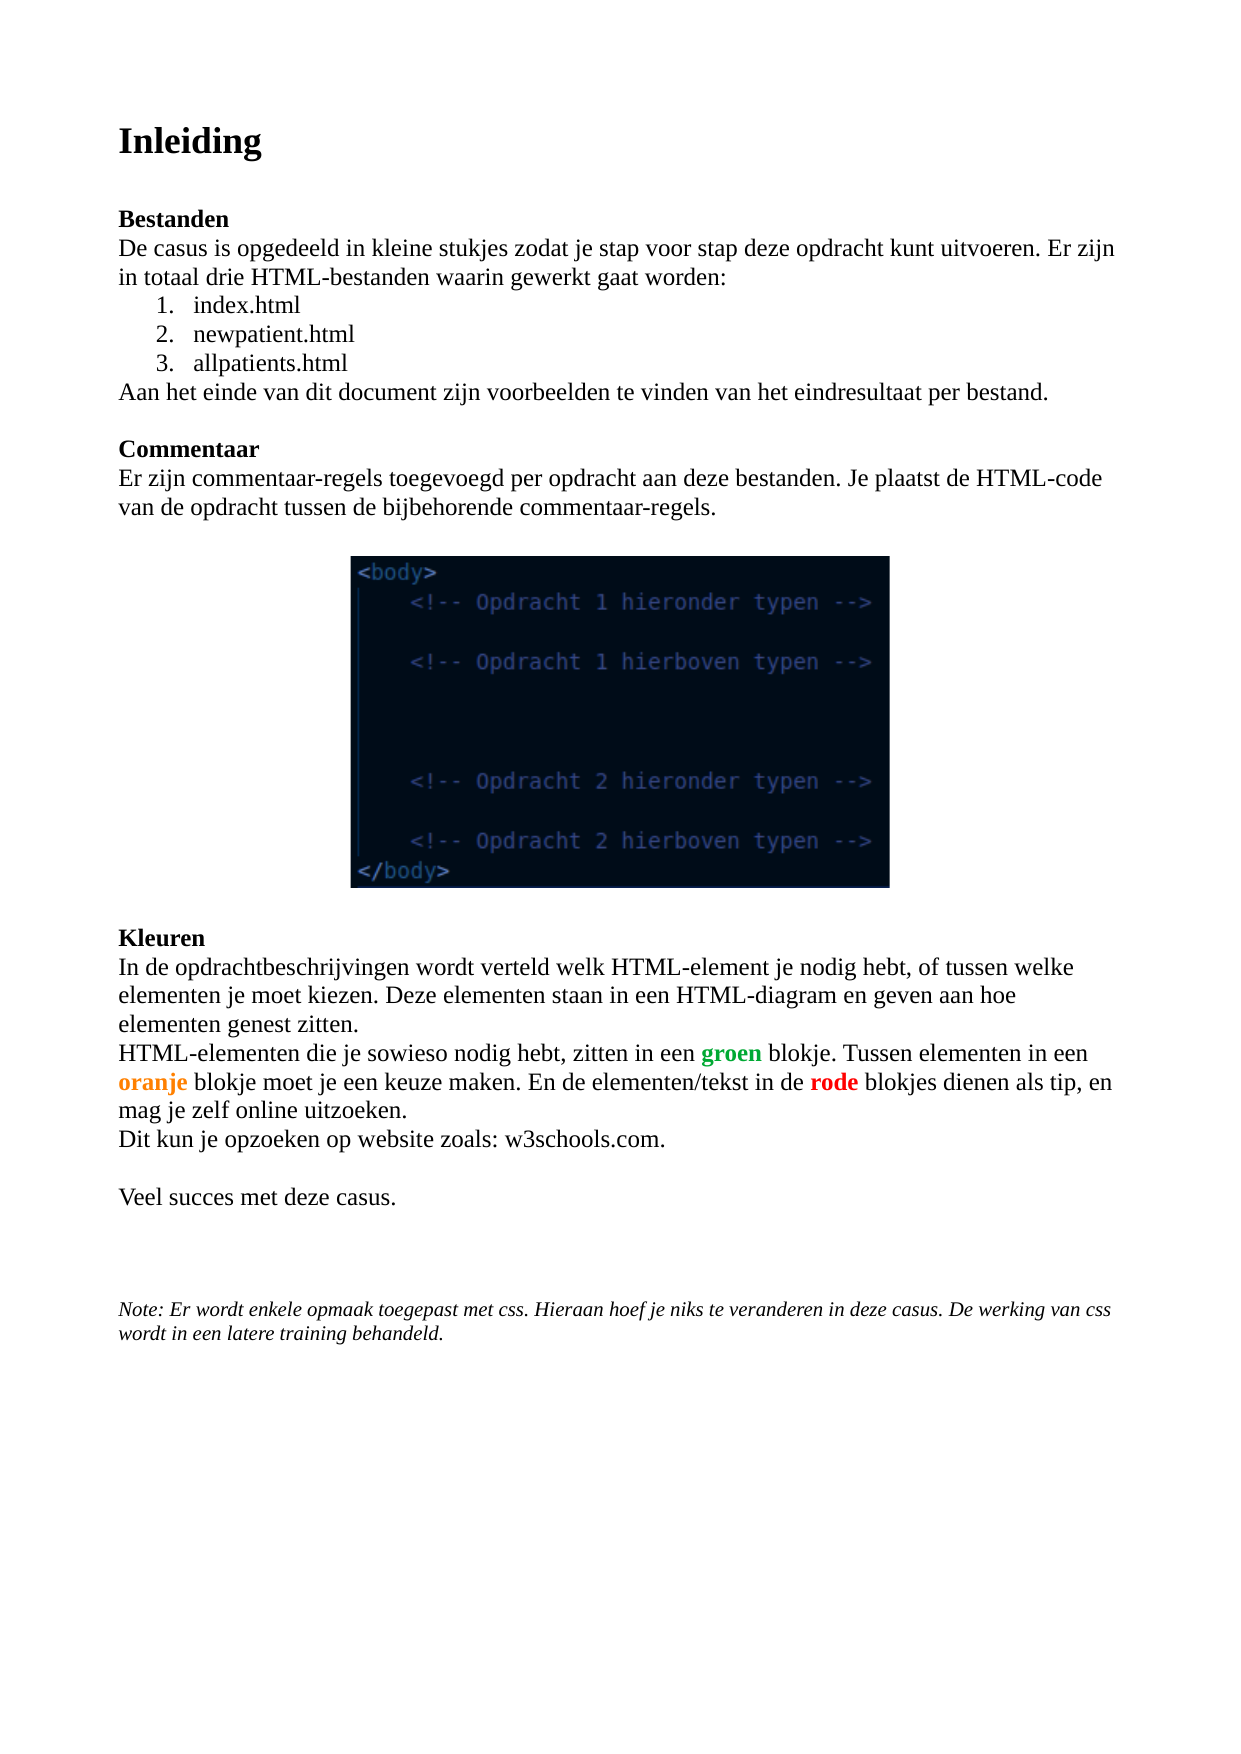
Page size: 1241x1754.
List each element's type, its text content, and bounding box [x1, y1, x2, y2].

text Inleiding [118, 118, 1122, 161]
text In de opdrachtbeschrijvingen wordt verteld welk HTML-element je nodig hebt, of tussen welke elementen je moet kiezen. Deze elementen staan in een HTML-diagram en geven aan hoe elementen genest zitten. [118, 952, 1122, 1038]
text De casus is opgedeeld in kleine stukjes zodat je stap voor stap deze opdracht kunt uitvoeren. Er zijn in totaal drie HTML-bestanden waarin gewerkt gaat worden: [118, 233, 1122, 291]
picture [350, 556, 890, 888]
text Note: Er wordt enkele opmaak toegepast met css. Hieraan hoef je niks te veranderen in deze casus. De werking van css wordt in een latere training behandeld. [118, 1297, 1122, 1345]
text Kleuren [118, 923, 1122, 952]
text HTML-elementen die je sowieso nodig hebt, zitten in een groen blokje. Tussen elementen in een oranje blokje moet je een keuze maken. En de elementen/tekst in de rode blokjes dienen als tip, en mag je zelf online uitzoeken. [118, 1038, 1122, 1124]
text Er zijn commentaar-regels toegevoegd per opdracht aan deze bestanden. Je plaatst de HTML-code van de opdracht tussen de bijbehorende commentaar-regels. [118, 463, 1122, 521]
text Commentaar [118, 406, 1122, 463]
list allpatients.html [156, 348, 1122, 377]
list newpatient.html [156, 319, 1122, 348]
list index.html [156, 291, 1122, 319]
text Aan het einde van dit document zijn voorbeelden te vinden van het eindresultaat per bestand. [118, 377, 1122, 406]
text Veel succes met deze casus. [118, 1182, 1122, 1211]
text Bestanden [118, 204, 1122, 233]
text Dit kun je opzoeken op website zoals: w3schools.com. [118, 1124, 1122, 1153]
